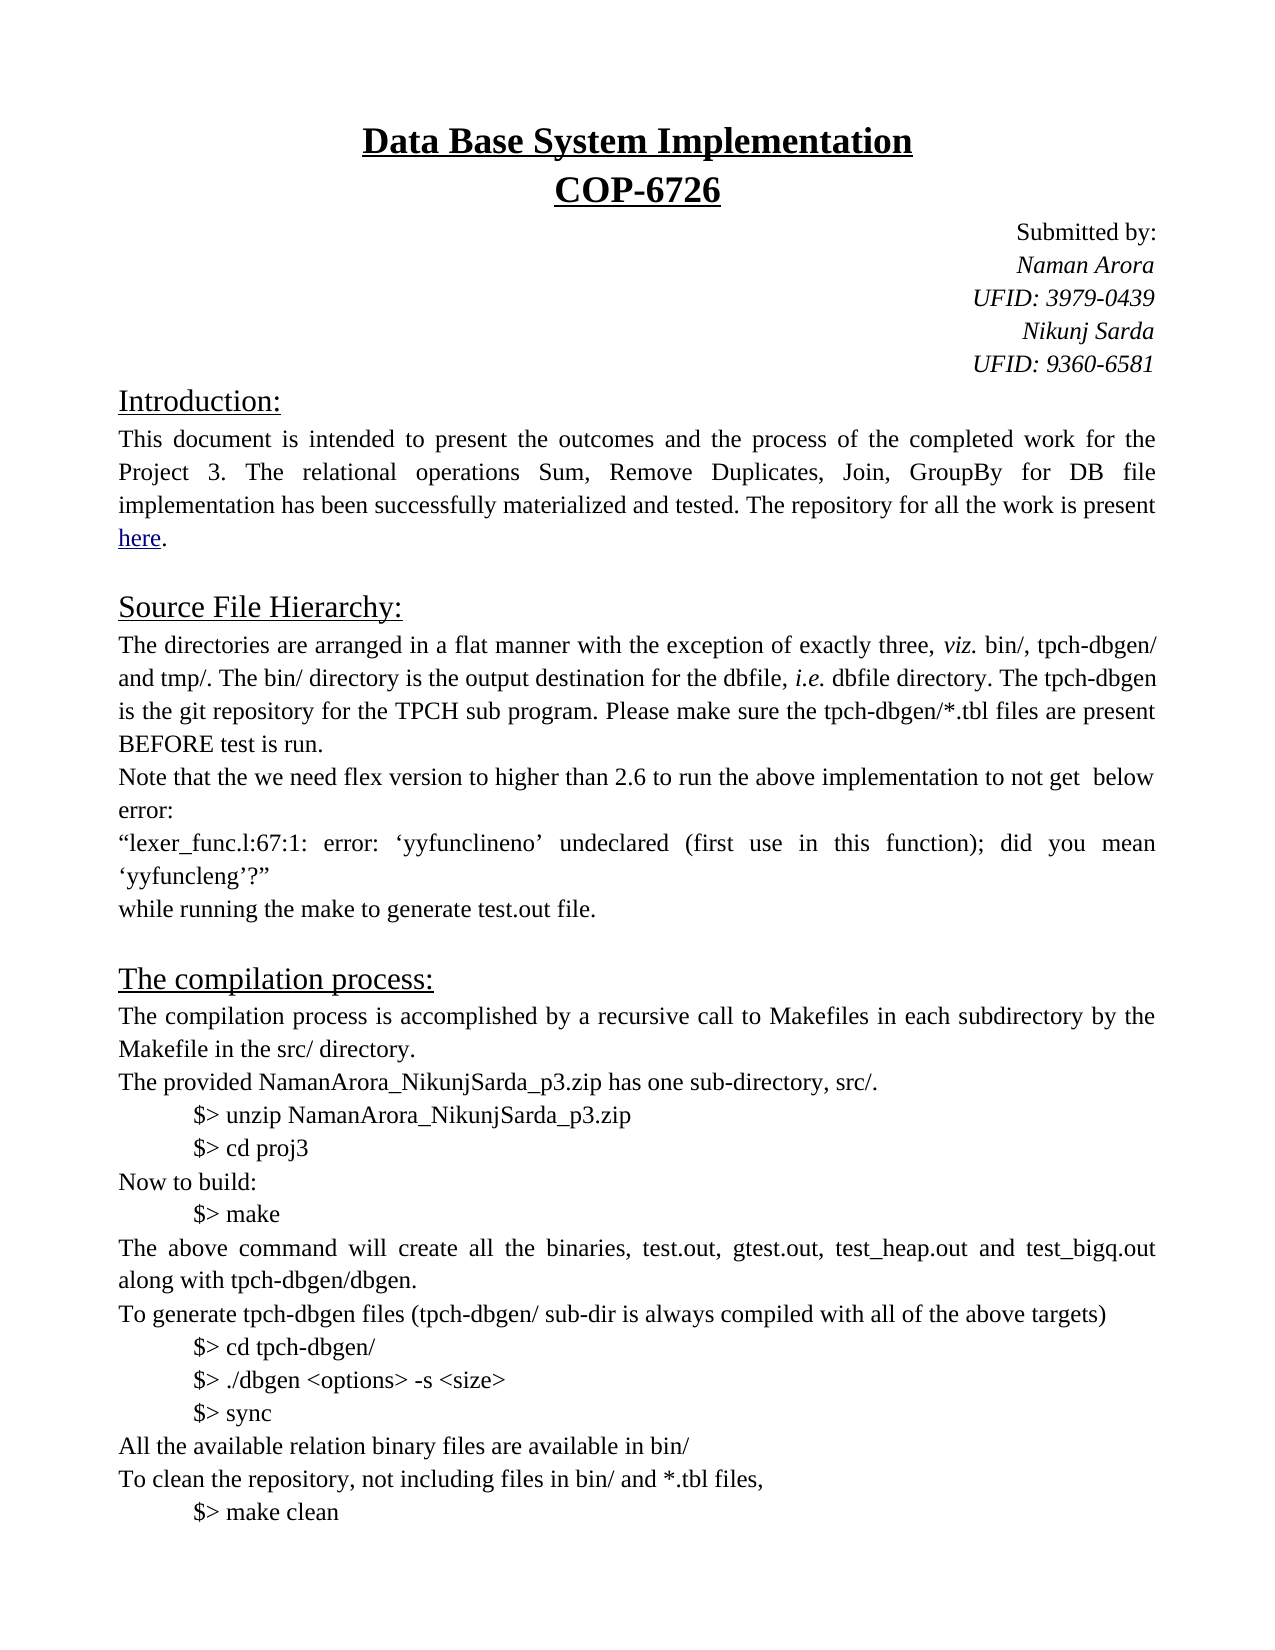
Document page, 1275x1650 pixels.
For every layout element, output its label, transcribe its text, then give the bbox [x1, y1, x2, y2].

text Source File Hierarchy: [118, 589, 1157, 625]
list $> unzip NamanArora_NikunjSarda_p3.zip [193, 1101, 1157, 1129]
text The compilation process: [118, 960, 1157, 996]
text Data Base System Implementation [118, 118, 1157, 161]
text The compilation process is accomplished by a recursive call to Makefiles in each subdirectory by the Makefile in the src/ directory. [118, 1001, 1157, 1063]
text COP-6726 [118, 168, 1157, 211]
list The above command will create all the binaries, test.out, gtest.out, test_heap.out and test_bigq.out along with tpch-dbgen/dbgen. [118, 1233, 1157, 1294]
text The provided NamanArora_NikunjSarda_p3.zip has one sub-directory, src/. [118, 1067, 1157, 1096]
text To generate tpch-dbgen files (tpch-dbgen/ sub-dir is always compiled with all of the above targets) [118, 1299, 1157, 1327]
text This document is intended to present the outcomes and the process of the completed work for the Project 3. The relational operations Sum, Remove Duplicates, Join, GroupBy for DB file implementation has been successfully materialized and tested. The repository for all the work is present here. [118, 424, 1157, 551]
list $> cd proj3 [193, 1133, 1157, 1162]
text Note that the we need flex version to higher than 2.6 to run the above implementation to not get below error: [118, 762, 1157, 824]
text “lexer_func.l:67:1: error: ‘yyfunclineno’ undeclared (first use in this function); did you mean ‘yyfuncleng’?” [118, 828, 1157, 890]
text Now to build: [118, 1167, 1157, 1195]
text UFID: 3979-0439 [118, 283, 1157, 312]
text Submitted by: [118, 217, 1157, 246]
text The directories are arranged in a flat manner with the exception of exactly three, viz. bin/, tpch-dbgen/ and tmp/. The bin/ directory is the output destination for the dbfile, i.e. dbfile directory. The tpch-dbgen is the git repository for the TPCH sub program. Please make sure the tpch-dbgen/*.tbl files are present BEFORE test is run. [118, 630, 1157, 758]
list $> ./dbgen <options> -s <size> [156, 1365, 1157, 1393]
list $> sync [156, 1398, 1157, 1426]
text To clean the repository, not including files in bin/ and *.tbl files, [118, 1464, 1157, 1492]
list $> make [193, 1199, 1157, 1228]
text All the available relation binary files are available in bin/ [118, 1431, 1157, 1459]
list $> cd tpch-dbgen/ [156, 1332, 1157, 1360]
text Nikunj Sarda [118, 316, 1157, 345]
text Introduction: [118, 382, 1157, 418]
list $> make clean [156, 1497, 1157, 1526]
text UFID: 9360-6581 [118, 349, 1157, 378]
text while running the make to generate test.out file. [118, 894, 1157, 923]
text Naman Arora [118, 250, 1157, 279]
